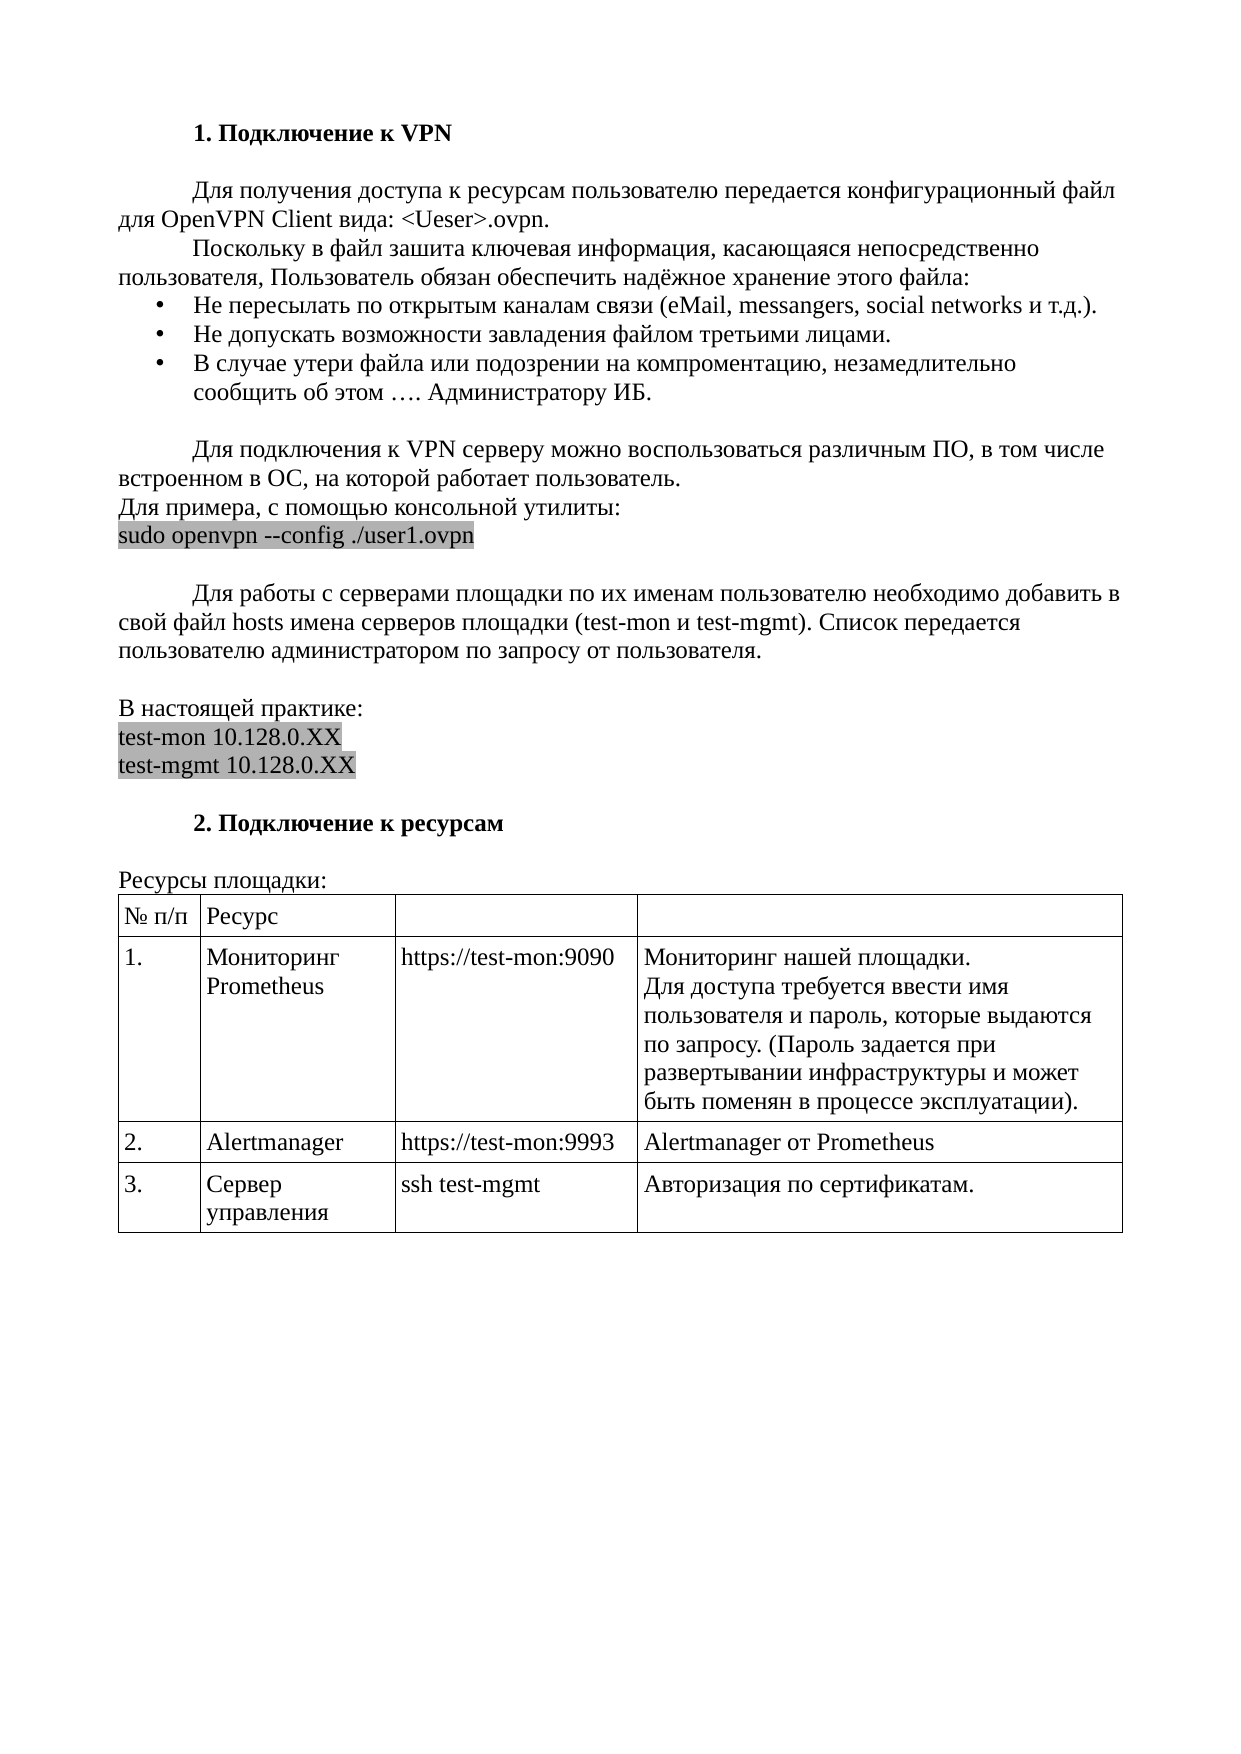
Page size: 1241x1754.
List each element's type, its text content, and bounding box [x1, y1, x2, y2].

table_cell Авторизация по сертификатам. [638, 1163, 1122, 1232]
table_cell Мониторинг Prometheus [201, 937, 395, 1121]
table_cell ssh test-mgmt [396, 1163, 637, 1232]
table_cell https://test-mon:9993 [396, 1122, 637, 1162]
table_cell Alertmanager от Prometheus [638, 1122, 1122, 1162]
list 2. Подключение к ресурсам [156, 808, 1122, 837]
text Для подключения к VPN серверу можно воспользоваться различным ПО, в том числе встроенном в ОС, на которой работает пользователь. [118, 434, 1122, 492]
list Не пересылать по открытым каналам связи (eMail, messangers, social networks и т.д.). [156, 291, 1122, 319]
table_cell Мониторинг нашей площадки. Для доступа требуется ввести имя пользователя и пароль, которые выдаются по запросу. (Пароль задается при развертывании инфраструктуры и может быть поменян в процессе эксплуатации). [638, 937, 1122, 1121]
table_cell Alertmanager [201, 1122, 395, 1162]
table_cell 1. [119, 937, 200, 1121]
text Для работы с серверами площадки по их именам пользователю необходимо добавить в свой файл hosts имена серверов площадки (test-mon и test-mgmt). Список передается пользователю администратором по запросу от пользователя. [118, 578, 1122, 664]
table_cell 2. [119, 1122, 200, 1162]
table_header [396, 895, 637, 936]
text Ресурсы площадки: [118, 866, 1122, 894]
list 1. Подключение к VPN [156, 118, 1122, 147]
list Не допускать возможности завладения файлом третьими лицами. [156, 319, 1122, 348]
table_header № п/п [119, 895, 200, 936]
table_cell 3. [119, 1163, 200, 1232]
text test-mon 10.128.0.XX [118, 722, 1122, 751]
table_header Ресурс [201, 895, 395, 936]
text Для получения доступа к ресурсам пользователю передается конфигурационный файл для OpenVPN Client вида: <Ueser>.ovpn. [118, 176, 1122, 233]
list В случае утери файла или подозрении на компроментацию, незамедлительно сообщить об этом …. Администратору ИБ. [156, 348, 1122, 406]
text test-mgmt 10.128.0.XX [118, 751, 1122, 779]
text sudo openvpn --config ./user1.ovpn [118, 521, 1122, 549]
text Поскольку в файл зашита ключевая информация, касающаяся непосредственно пользователя, Пользователь обязан обеспечить надёжное хранение этого файла: [118, 233, 1122, 291]
text В настоящей практике: [118, 693, 1122, 722]
table_cell Сервер управления [201, 1163, 395, 1232]
table_header [638, 895, 1122, 936]
table_cell https://test-mon:9090 [396, 937, 637, 1121]
text Для примера, с помощью консольной утилиты: [118, 492, 1122, 521]
